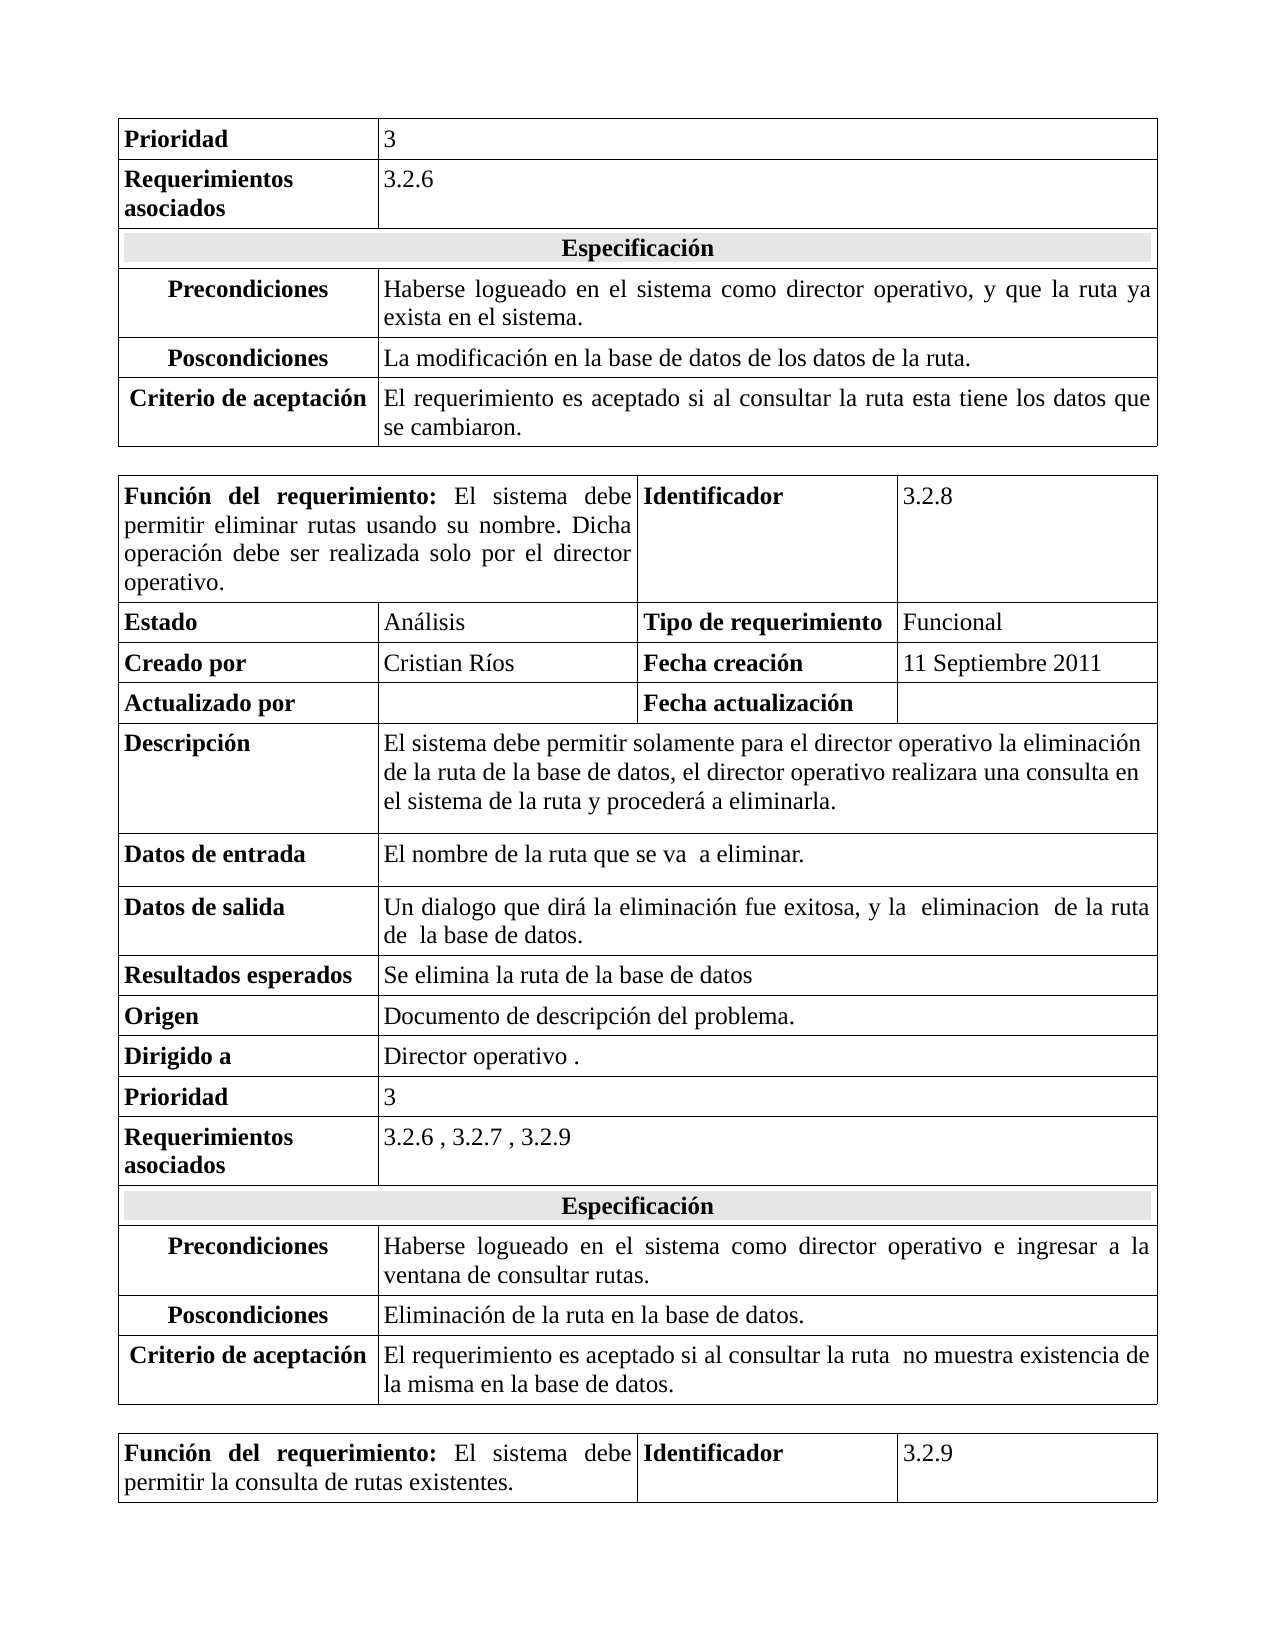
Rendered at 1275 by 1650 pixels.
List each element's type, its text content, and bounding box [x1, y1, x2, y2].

table_cell Director operativo . [379, 1036, 1157, 1076]
table_cell Cristian Ríos [379, 643, 637, 682]
table_cell Datos de salida [119, 887, 378, 955]
table_cell Origen [119, 996, 378, 1035]
table_cell Requerimientos asociados [119, 160, 378, 227]
table_cell Estado [119, 603, 378, 642]
table_cell El nombre de la ruta que se va a eliminar. [379, 834, 1157, 886]
table_cell 3 [379, 119, 1157, 158]
table_header Función del requerimiento: El sistema debe permitir la consulta de rutas existentes. [119, 1434, 637, 1502]
table_cell [379, 683, 637, 723]
table_cell Dirigido a [119, 1036, 378, 1076]
table_header Identificador [638, 476, 897, 602]
table_cell [898, 683, 1157, 723]
table_cell Criterio de aceptación [119, 378, 378, 446]
table_cell Requerimientos asociados [119, 1117, 378, 1185]
table_header 3.2.8 [898, 476, 1157, 602]
table_cell El requerimiento es aceptado si al consultar la ruta no muestra existencia de la misma en la base de datos. [379, 1336, 1157, 1404]
table_cell Especificación [119, 229, 1157, 268]
table_cell Poscondiciones [119, 1296, 378, 1335]
table_cell Datos de entrada [119, 834, 378, 886]
table_cell Se elimina la ruta de la base de datos [379, 956, 1157, 995]
table_header Identificador [638, 1434, 897, 1502]
table_cell La modificación en la base de datos de los datos de la ruta. [379, 338, 1157, 377]
table_cell Fecha creación [638, 643, 897, 682]
table_cell Funcional [898, 603, 1157, 642]
table_cell Haberse logueado en el sistema como director operativo e ingresar a la ventana de consultar rutas. [379, 1226, 1157, 1294]
table_header Función del requerimiento: El sistema debe permitir eliminar rutas usando su nombre. Dicha operación debe ser realizada solo por el director operativo. [119, 476, 637, 602]
table_cell Actualizado por [119, 683, 378, 723]
table_cell Eliminación de la ruta en la base de datos. [379, 1296, 1157, 1335]
table_cell Precondiciones [119, 1226, 378, 1294]
table_cell 3.2.6 , 3.2.7 , 3.2.9 [379, 1117, 1157, 1185]
table_cell Criterio de aceptación [119, 1336, 378, 1404]
table_cell Poscondiciones [119, 338, 378, 377]
table_cell Fecha actualización [638, 683, 897, 723]
table_cell Resultados esperados [119, 956, 378, 995]
table_cell Tipo de requerimiento [638, 603, 897, 642]
table_cell 11 Septiembre 2011 [898, 643, 1157, 682]
table_cell Análisis [379, 603, 637, 642]
table_cell Haberse logueado en el sistema como director operativo, y que la ruta ya exista en el sistema. [379, 269, 1157, 337]
table_cell Prioridad [119, 1077, 378, 1116]
table_header 3.2.9 [898, 1434, 1157, 1502]
table_cell Prioridad [119, 119, 378, 158]
table_cell Documento de descripción del problema. [379, 996, 1157, 1035]
table_cell 3.2.6 [379, 160, 1157, 227]
table_cell 3 [379, 1077, 1157, 1116]
table_cell Un dialogo que dirá la eliminación fue exitosa, y la eliminacion de la ruta de la base de datos. [379, 887, 1157, 955]
table_cell Creado por [119, 643, 378, 682]
table_cell El requerimiento es aceptado si al consultar la ruta esta tiene los datos que se cambiaron. [379, 378, 1157, 446]
table_cell Descripción [119, 724, 378, 833]
table_cell Especificación [119, 1186, 1157, 1225]
table_cell El sistema debe permitir solamente para el director operativo la eliminación de la ruta de la base de datos, el director operativo realizara una consulta en el sistema de la ruta y procederá a eliminarla. [379, 724, 1157, 833]
table_cell Precondiciones [119, 269, 378, 337]
